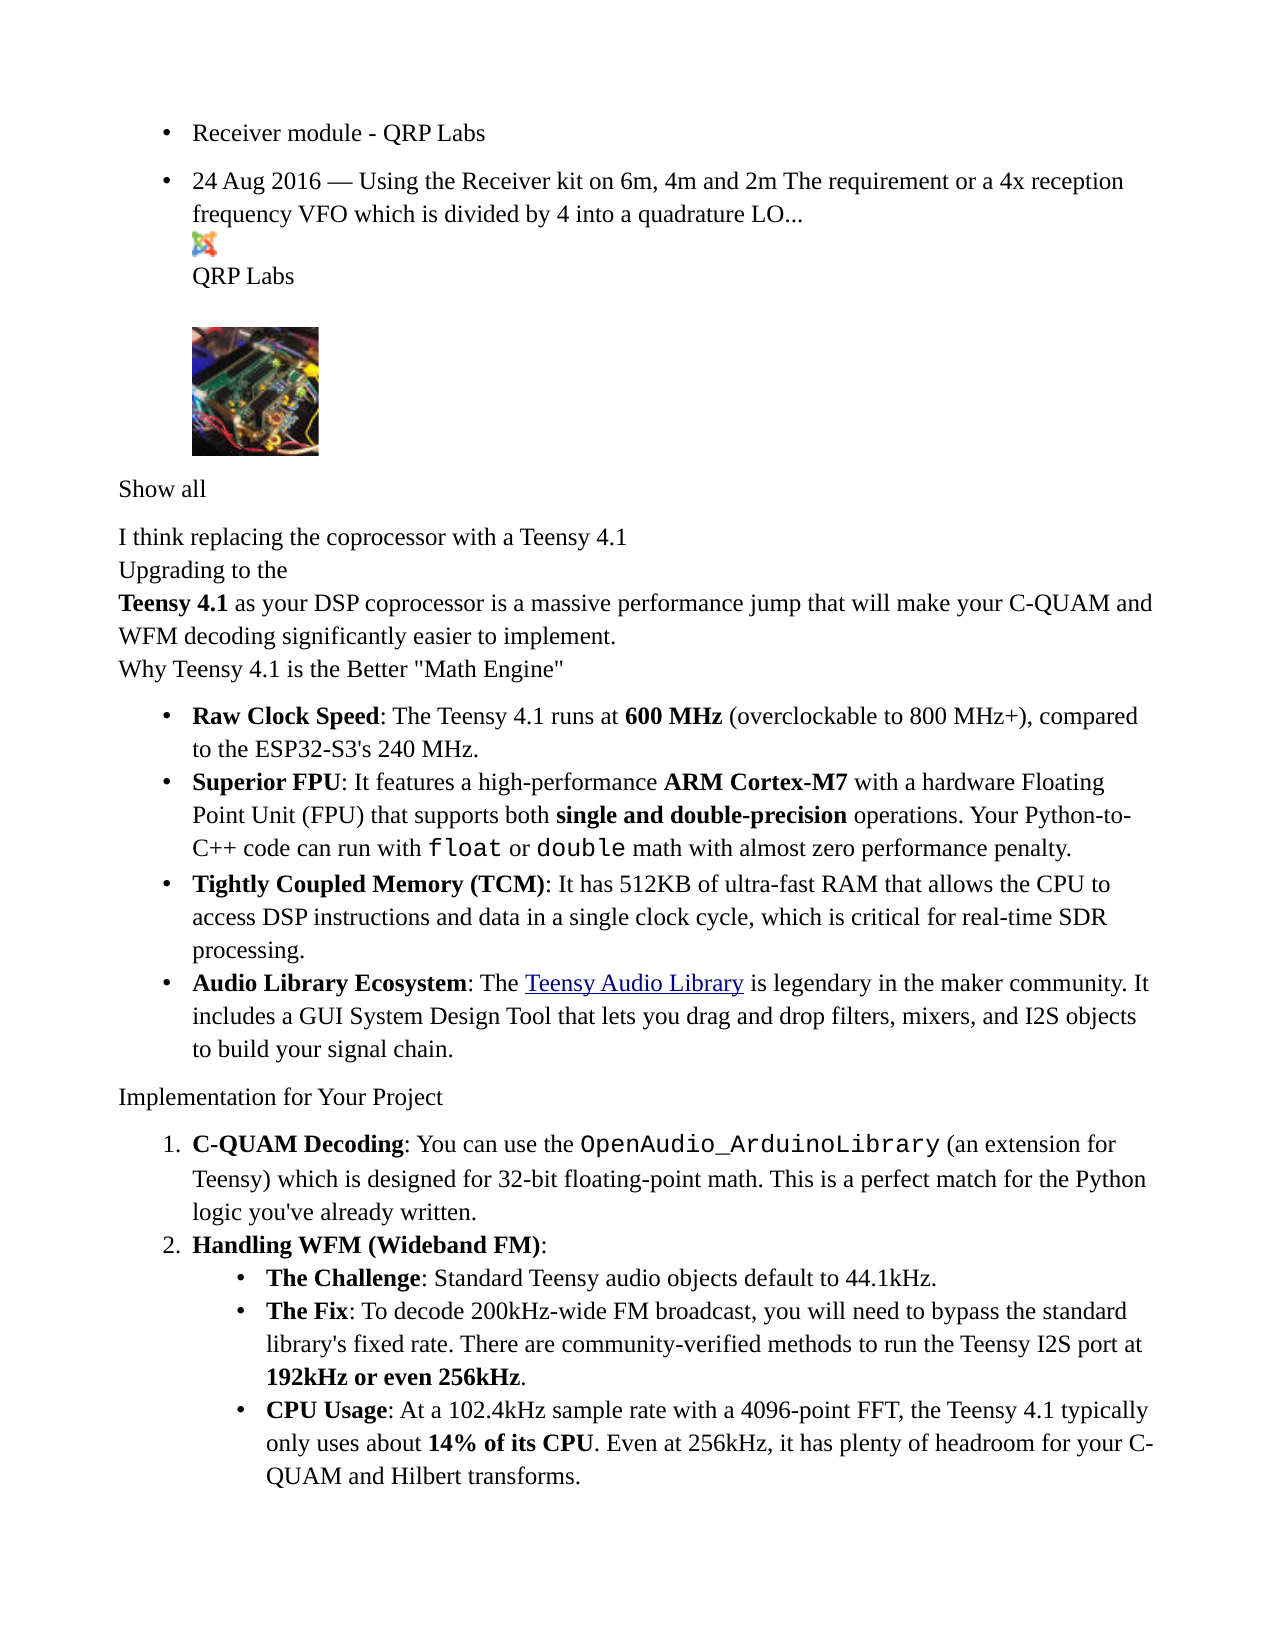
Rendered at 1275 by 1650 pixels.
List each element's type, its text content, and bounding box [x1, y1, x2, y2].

list Receiver module - QRP Labs [162, 118, 1157, 147]
list The Fix: To decode 200kHz-wide FM broadcast, you will need to bypass the standard library's fixed rate. There are community-verified methods to run the Teensy I2S port at 192kHz or even 256kHz. [236, 1296, 1157, 1391]
text I think replacing the coprocessor with a Teensy 4.1 [118, 522, 1157, 550]
list Tightly Coupled Memory (TCM): It has 512KB of ultra-fast RAM that allows the CPU to access DSP instructions and data in a single clock cycle, which is critical for real-time SDR processing. [162, 869, 1157, 964]
list The Challenge: Standard Teensy audio objects default to 44.1kHz. [236, 1263, 1157, 1292]
text Upgrading to the [118, 555, 1157, 583]
text Implementation for Your Project [118, 1082, 1157, 1110]
picture [192, 327, 319, 456]
list C-QUAM Decoding: You can use the OpenAudio_ArduinoLibrary (an extension for Teensy) which is designed for 32-bit floating-point math. This is a perfect match for the Python logic you've already written. [162, 1129, 1157, 1226]
list CPU Usage: At a 102.4kHz sample rate with a 4096-point FFT, the Teensy 4.1 typically only uses about 14% of its CPU. Even at 256kHz, it has plenty of headroom for your C-QUAM and Hilbert transforms. [236, 1395, 1157, 1490]
list QRP Labs [162, 261, 1157, 290]
list Superior FPU: It features a high-performance ARM Cortex-M7 with a hardware Floating Point Unit (FPU) that supports both single and double-precision operations. Your Python-to-C++ code can run with float or double math with almost zero performance penalty. [162, 767, 1157, 864]
list Raw Clock Speed: The Teensy 4.1 runs at 600 MHz (overclockable to 800 MHz+), compared to the ESP32-S3's 240 MHz. [162, 701, 1157, 763]
picture [192, 231, 217, 257]
list Audio Library Ecosystem: The Teensy Audio Library is legendary in the maker community. It includes a GUI System Design Tool that lets you drag and drop filters, mixers, and I2S objects to build your signal chain. [162, 968, 1157, 1063]
list 24 Aug 2016 — Using the Receiver kit on 6m, 4m and 2m The requirement or a 4x reception frequency VFO which is divided by 4 into a quadrature LO... [162, 166, 1157, 227]
text Show all [118, 474, 1157, 503]
list Handling WFM (Wideband FM): [162, 1230, 1157, 1259]
text Teensy 4.1 as your DSP coprocessor is a massive performance jump that will make your C-QUAM and WFM decoding significantly easier to implement. [118, 588, 1157, 649]
text Why Teensy 4.1 is the Better "Math Engine" [118, 654, 1157, 682]
